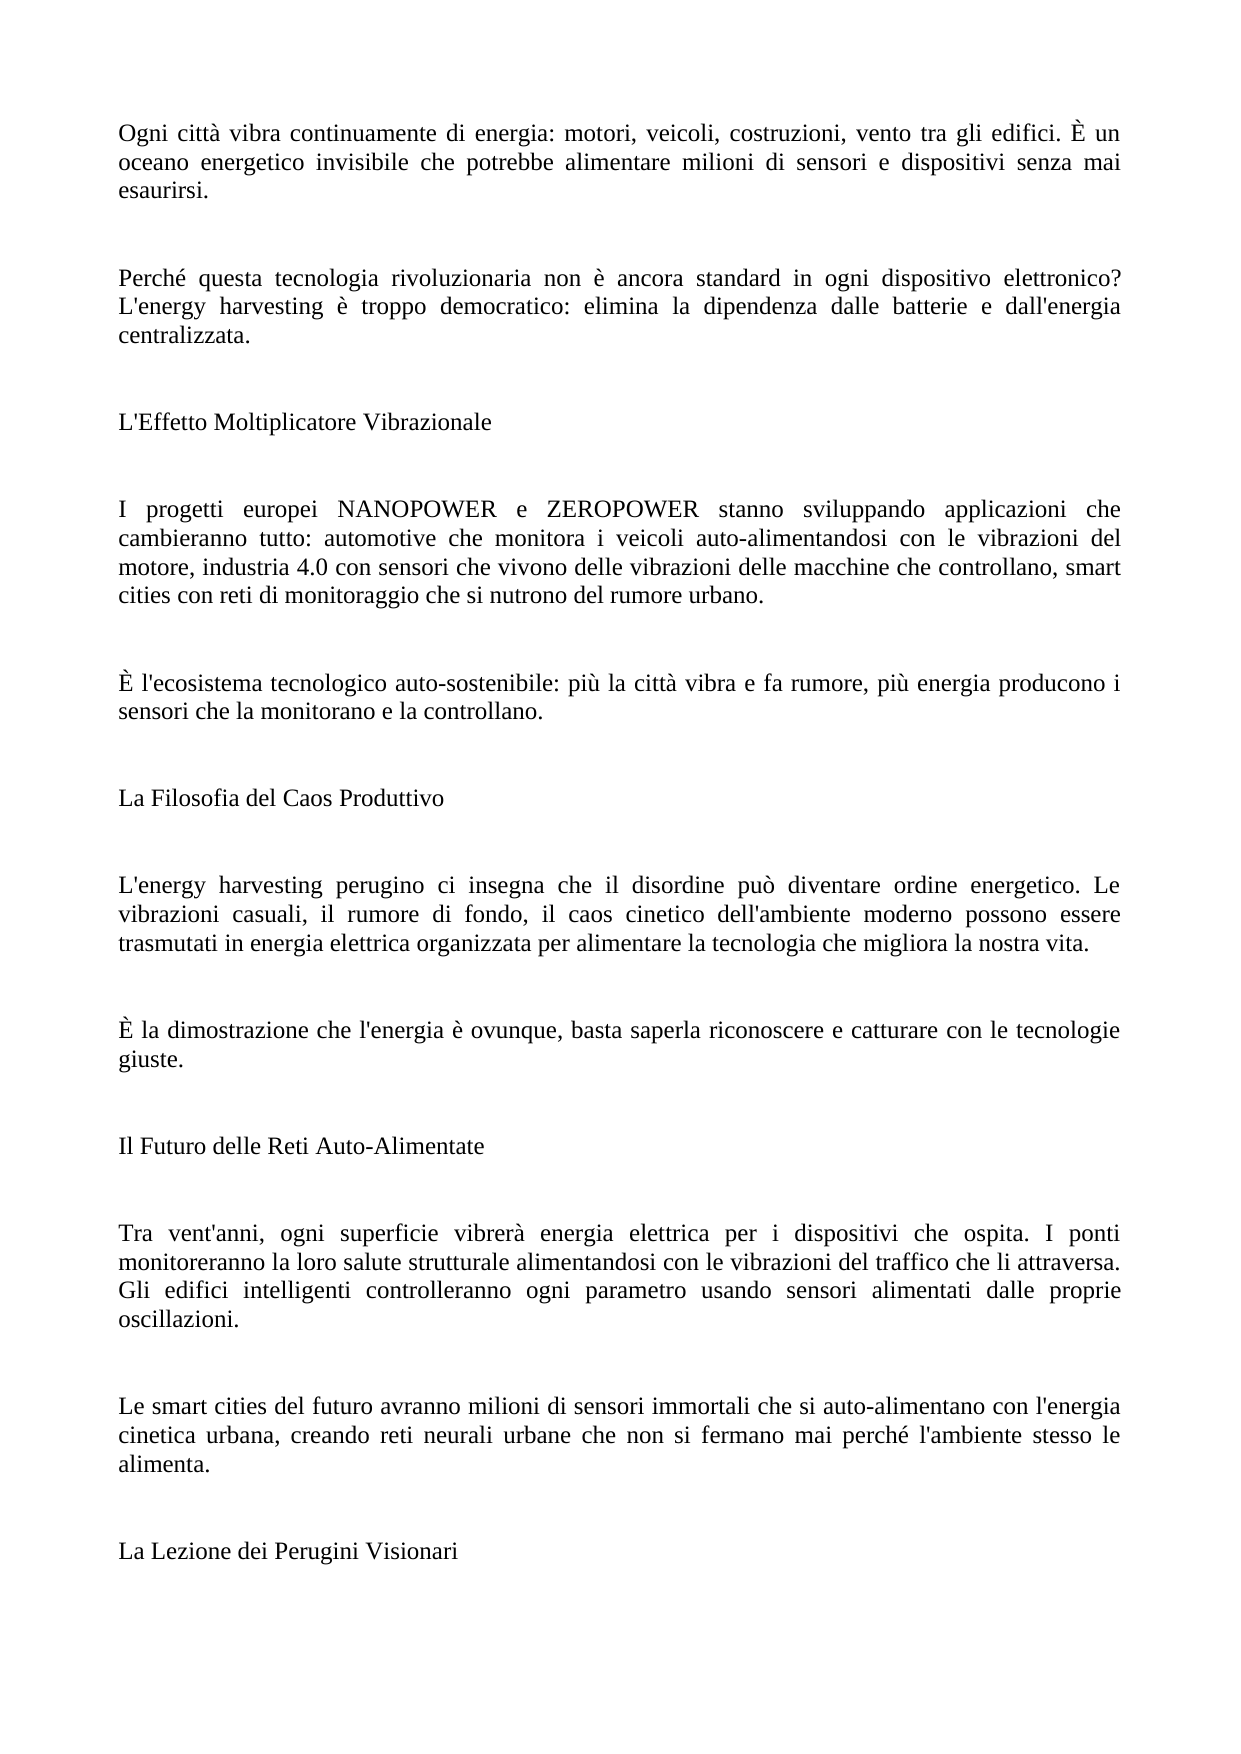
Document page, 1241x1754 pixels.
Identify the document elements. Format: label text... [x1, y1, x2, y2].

text È l'ecosistema tecnologico auto-sostenibile: più la città vibra e fa rumore, più energia producono i sensori che la monitorano e la controllano. [118, 668, 1122, 725]
text È la dimostrazione che l'energia è ovunque, basta saperla riconoscere e catturare con le tecnologie giuste. [118, 1015, 1122, 1073]
text Tra vent'anni, ogni superficie vibrerà energia elettrica per i dispositivi che ospita. I ponti monitoreranno la loro salute strutturale alimentandosi con le vibrazioni del traffico che li attraversa. Gli edifici intelligenti controlleranno ogni parametro usando sensori alimentati dalle proprie oscillazioni. [118, 1218, 1122, 1333]
text L'energy harvesting perugino ci insegna che il disordine può diventare ordine energetico. Le vibrazioni casuali, il rumore di fondo, il caos cinetico dell'ambiente moderno possono essere trasmutati in energia elettrica organizzata per alimentare la tecnologia che migliora la nostra vita. [118, 871, 1122, 957]
subtitle La Lezione dei Perugini Visionari [118, 1536, 1122, 1565]
subtitle La Filosofia del Caos Produttivo [118, 783, 1122, 812]
text Le smart cities del futuro avranno milioni di sensori immortali che si auto-alimentano con l'energia cinetica urbana, creando reti neurali urbane che non si fermano mai perché l'ambiente stesso le alimenta. [118, 1391, 1122, 1478]
text I progetti europei NANOPOWER e ZEROPOWER stanno sviluppando applicazioni che cambieranno tutto: automotive che monitora i veicoli auto-alimentandosi con le vibrazioni del motore, industria 4.0 con sensori che vivono delle vibrazioni delle macchine che controllano, smart cities con reti di monitoraggio che si nutrono del rumore urbano. [118, 494, 1122, 609]
text Ogni città vibra continuamente di energia: motori, veicoli, costruzioni, vento tra gli edifici. È un oceano energetico invisibile che potrebbe alimentare milioni di sensori e dispositivi senza mai esaurirsi. [118, 118, 1122, 204]
text Perché questa tecnologia rivoluzionaria non è ancora standard in ogni dispositivo elettronico? L'energy harvesting è troppo democratico: elimina la dipendenza dalle batterie e dall'energia centralizzata. [118, 263, 1122, 349]
subtitle Il Futuro delle Reti Auto-Alimentate [118, 1131, 1122, 1160]
subtitle L'Effetto Moltiplicatore Vibrazionale [118, 407, 1122, 436]
